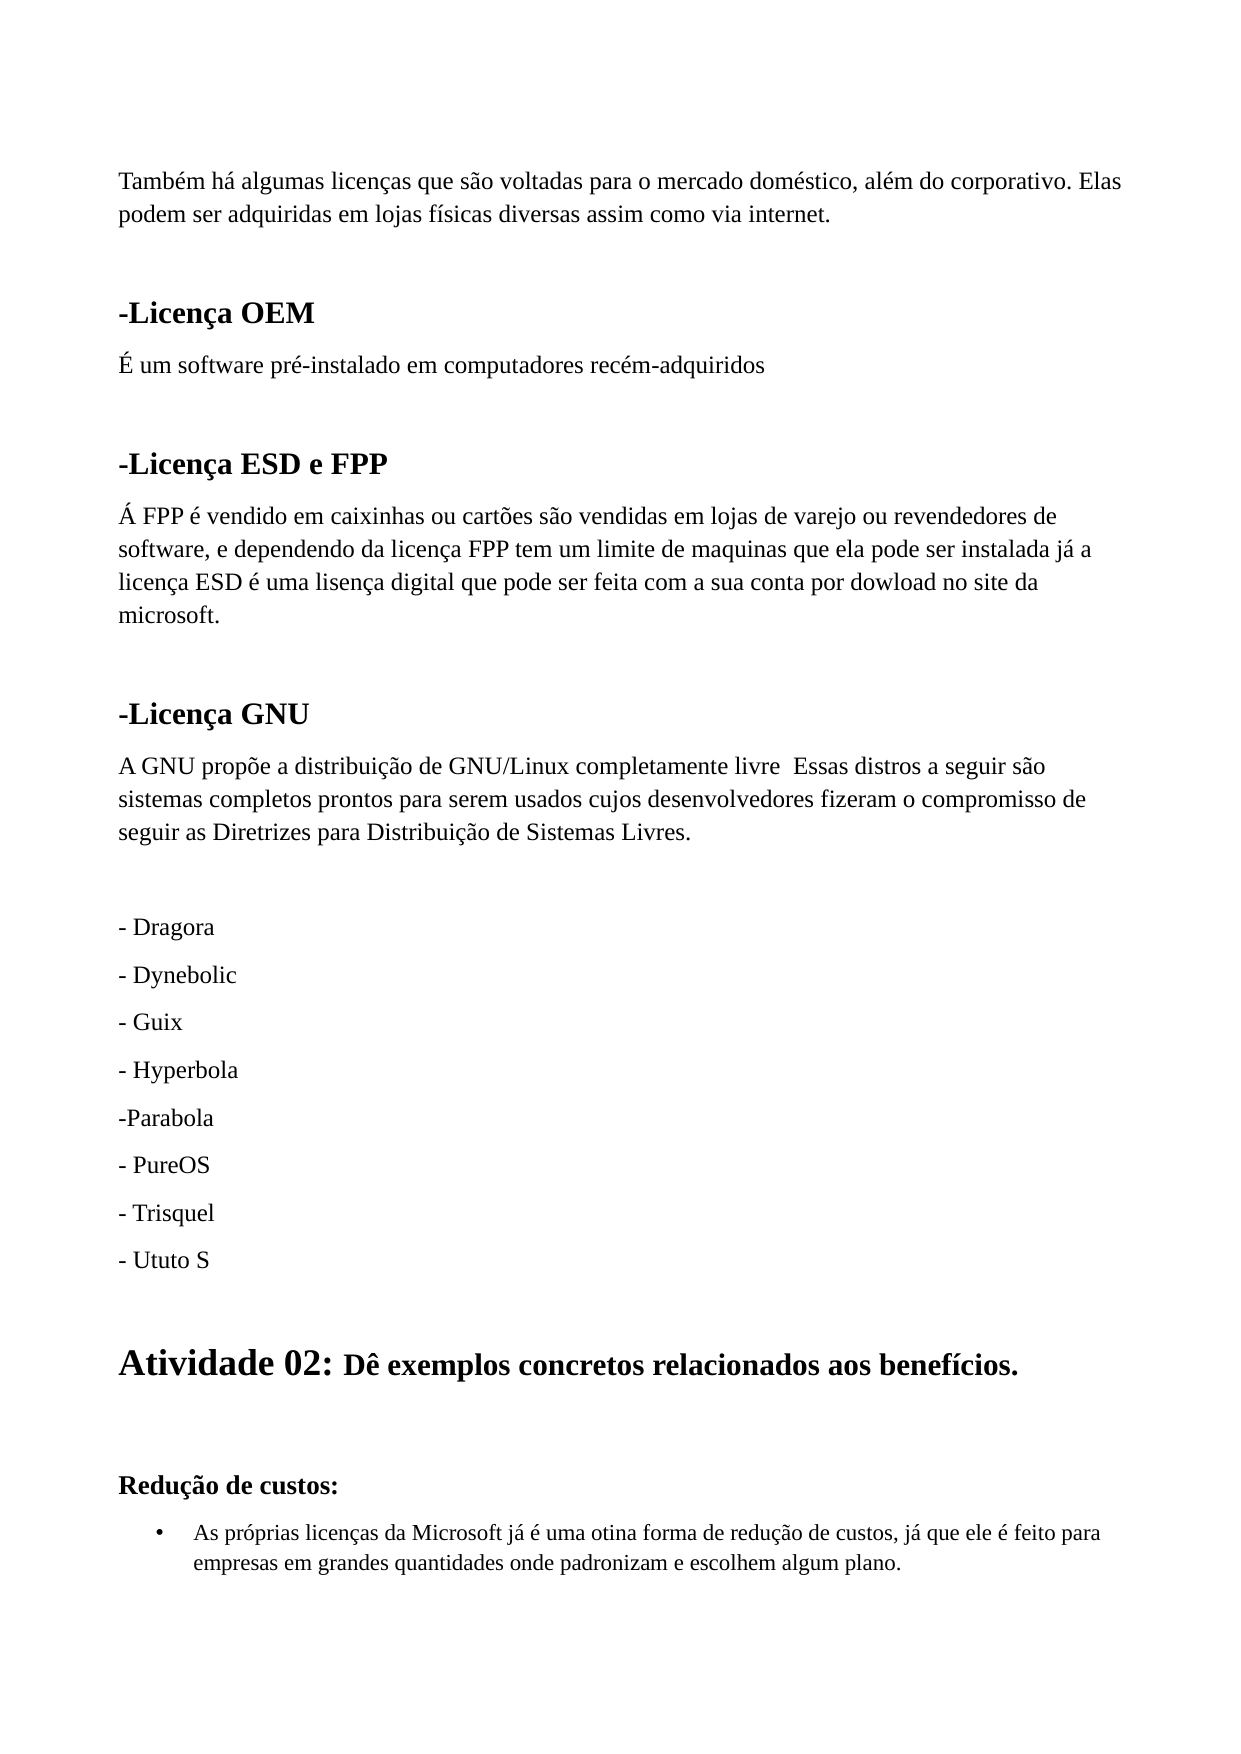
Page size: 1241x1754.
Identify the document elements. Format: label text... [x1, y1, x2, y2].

text A GNU propõe a distribuição de GNU/Linux completamente livre Essas distros a seguir são sistemas completos prontos para serem usados cujos desenvolvedores fizeram o compromisso de seguir as Diretrizes para Distribuição de Sistemas Livres. [118, 751, 1122, 846]
text -Parabola [118, 1103, 1122, 1131]
text - Trisquel [118, 1198, 1122, 1227]
text Também há algumas licenças que são voltadas para o mercado doméstico, além do corporativo. Elas podem ser adquiridas em lojas físicas diversas assim como via internet. [118, 166, 1122, 227]
text - Dragora [118, 912, 1122, 941]
text - Dynebolic [118, 960, 1122, 988]
text -Licença ESD e FPP [118, 445, 1122, 481]
text -Licença OEM [118, 294, 1122, 330]
list As próprias licenças da Microsoft já é uma otina forma de redução de custos, já que ele é feito para empresas em grandes quantidades onde padronizam e escolhem algum plano. [156, 1519, 1122, 1576]
text - Guix [118, 1007, 1122, 1036]
text Redução de custos: [118, 1469, 1122, 1500]
text - PureOS [118, 1150, 1122, 1179]
text É um software pré-instalado em computadores recém-adquiridos [118, 350, 1122, 378]
text - Ututo S [118, 1245, 1122, 1274]
text Á FPP é vendido em caixinhas ou cartões são vendidas em lojas de varejo ou revendedores de software, e dependendo da licença FPP tem um limite de maquinas que ela pode ser instalada já a licença ESD é uma lisença digital que pode ser feita com a sua conta por dowload no site da microsoft. [118, 501, 1122, 629]
text - Hyperbola [118, 1055, 1122, 1084]
text -Licença GNU [118, 695, 1122, 731]
text Atividade 02: Dê exemplos concretos relacionados aos benefícios. [118, 1341, 1122, 1384]
